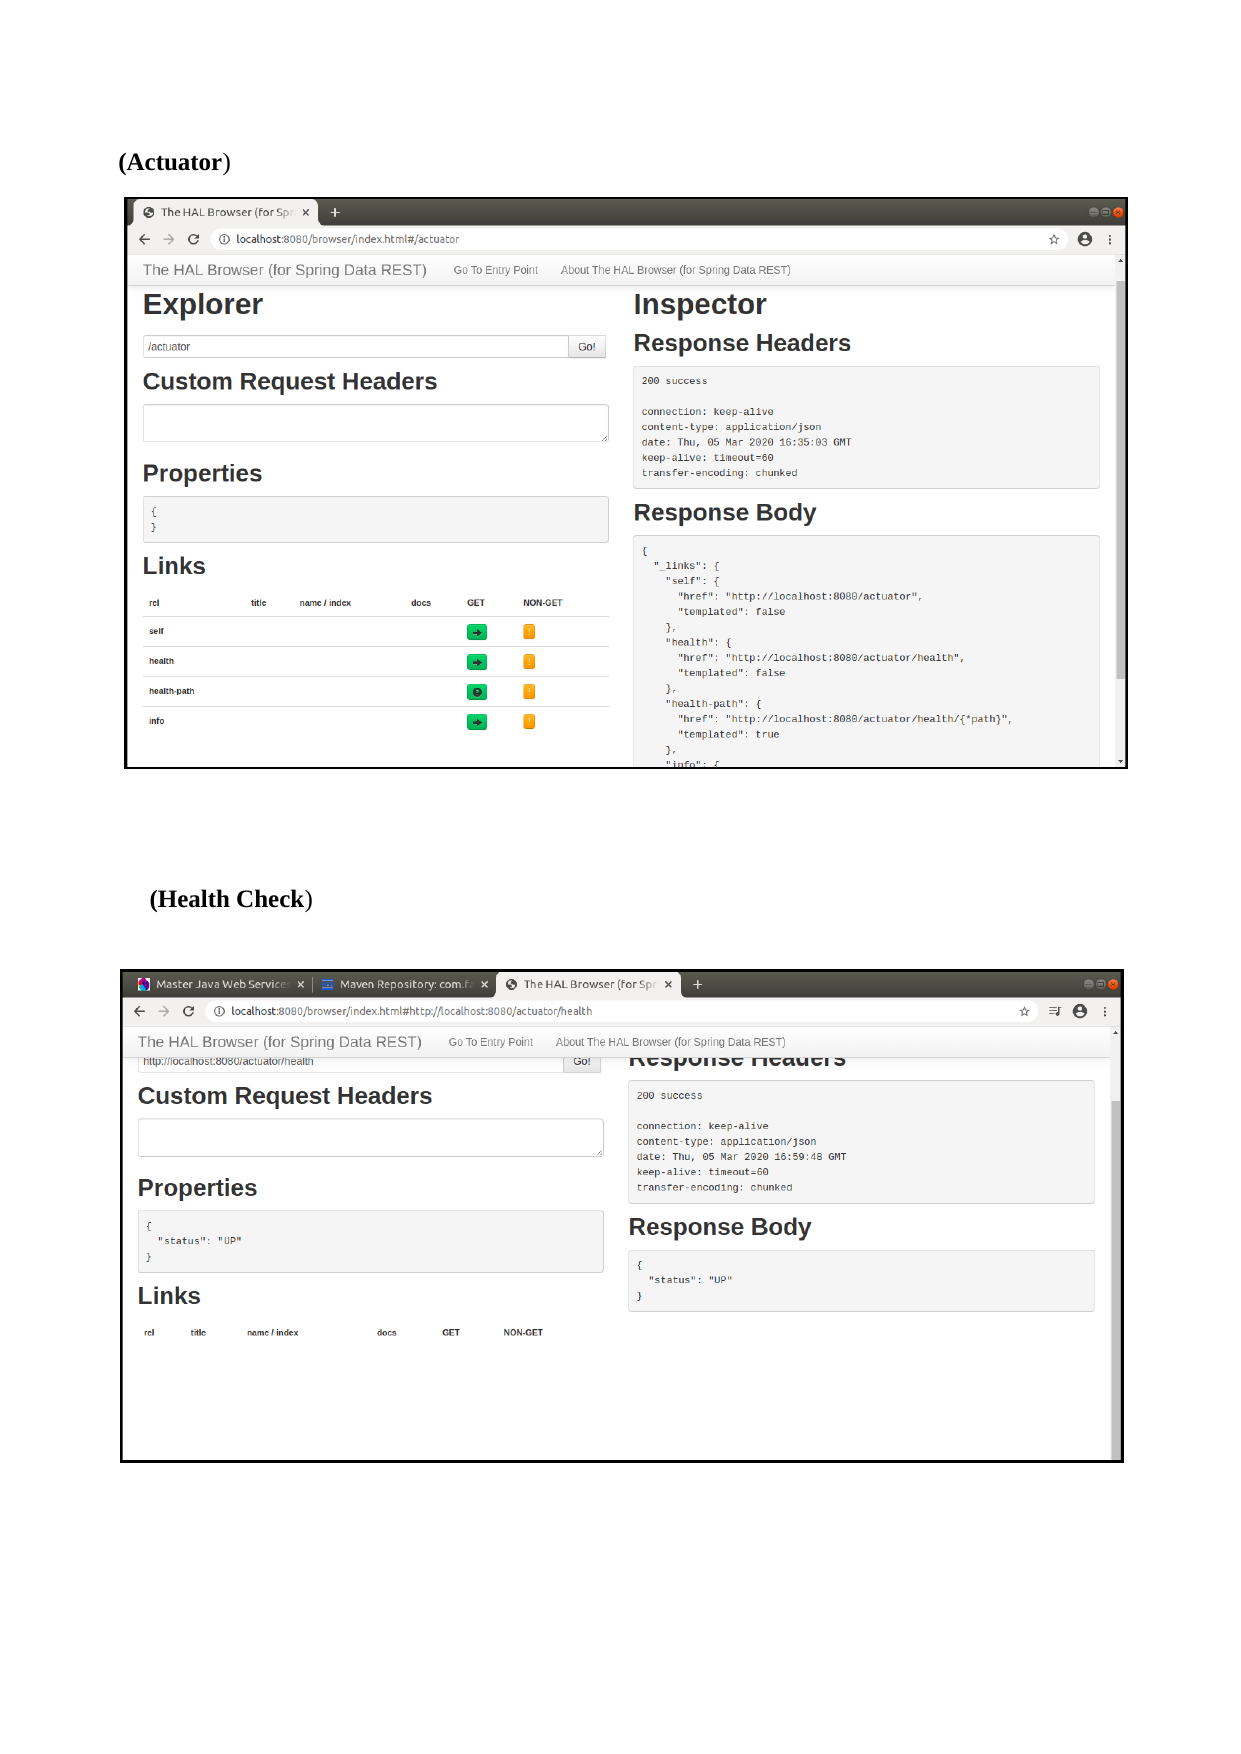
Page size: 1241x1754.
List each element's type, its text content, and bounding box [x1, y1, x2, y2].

picture [122, 972, 1121, 1460]
text (Actuator) [118, 147, 1122, 176]
text (Health Check) [118, 884, 1122, 913]
picture [127, 199, 1126, 767]
